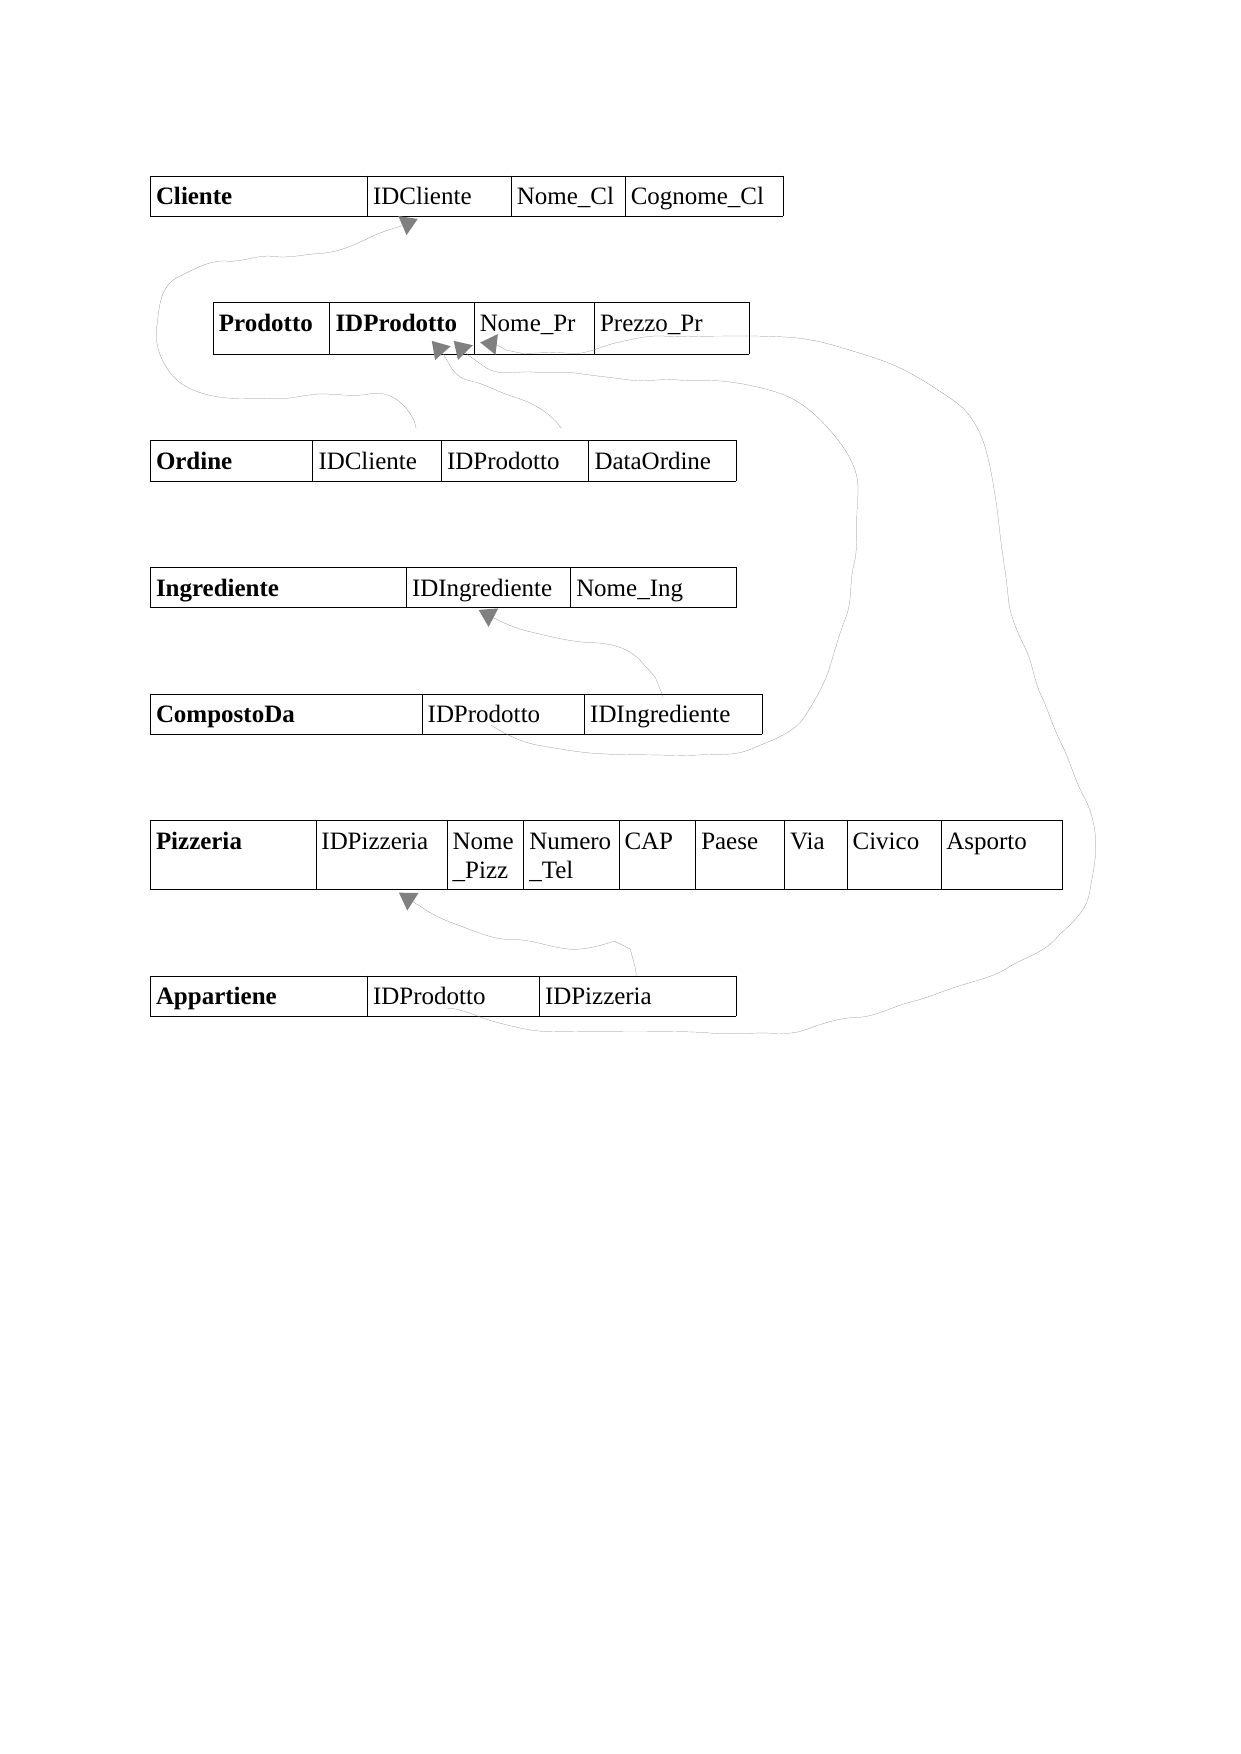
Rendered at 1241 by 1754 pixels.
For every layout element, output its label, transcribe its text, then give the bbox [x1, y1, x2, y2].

table_header Cliente [151, 177, 367, 216]
table_header IDProdotto [423, 695, 584, 734]
table_header IDProdotto [442, 441, 588, 481]
table_header IDIngrediente [407, 568, 570, 607]
table_header IDIngrediente [585, 695, 762, 734]
table_header Via [785, 821, 847, 889]
table_header CompostoDa [151, 695, 422, 734]
table_header Cognome_Cl [626, 177, 783, 216]
table_header CAP [620, 821, 695, 889]
table_header IDCliente [368, 177, 511, 216]
table_header IDProdotto [368, 977, 539, 1016]
table_header Prezzo_Pr [595, 303, 749, 349]
table_header [595, 337, 749, 354]
table_header Civico [848, 821, 941, 889]
table_header Appartiene [151, 977, 367, 1016]
table_header Paese [696, 821, 784, 889]
table_header Nome_Pizz [448, 821, 523, 889]
table_header IDPizzeria [540, 977, 736, 1016]
table_header Nome_Ing [571, 568, 736, 607]
table_header DataOrdine [589, 441, 736, 481]
table_header Ingrediente [151, 568, 406, 607]
table_header Pizzeria [151, 821, 316, 889]
table_header Nome_Cl [512, 177, 625, 216]
table_header IDPizzeria [317, 821, 447, 889]
table_header IDProdotto [330, 303, 474, 354]
table_header Prodotto [214, 303, 329, 354]
table_header Asporto [942, 821, 1062, 889]
table_header Ordine [151, 441, 312, 481]
table_header Nome_Pr [475, 303, 594, 354]
table_header Numero_Tel [524, 821, 619, 889]
table_header IDCliente [313, 441, 441, 481]
